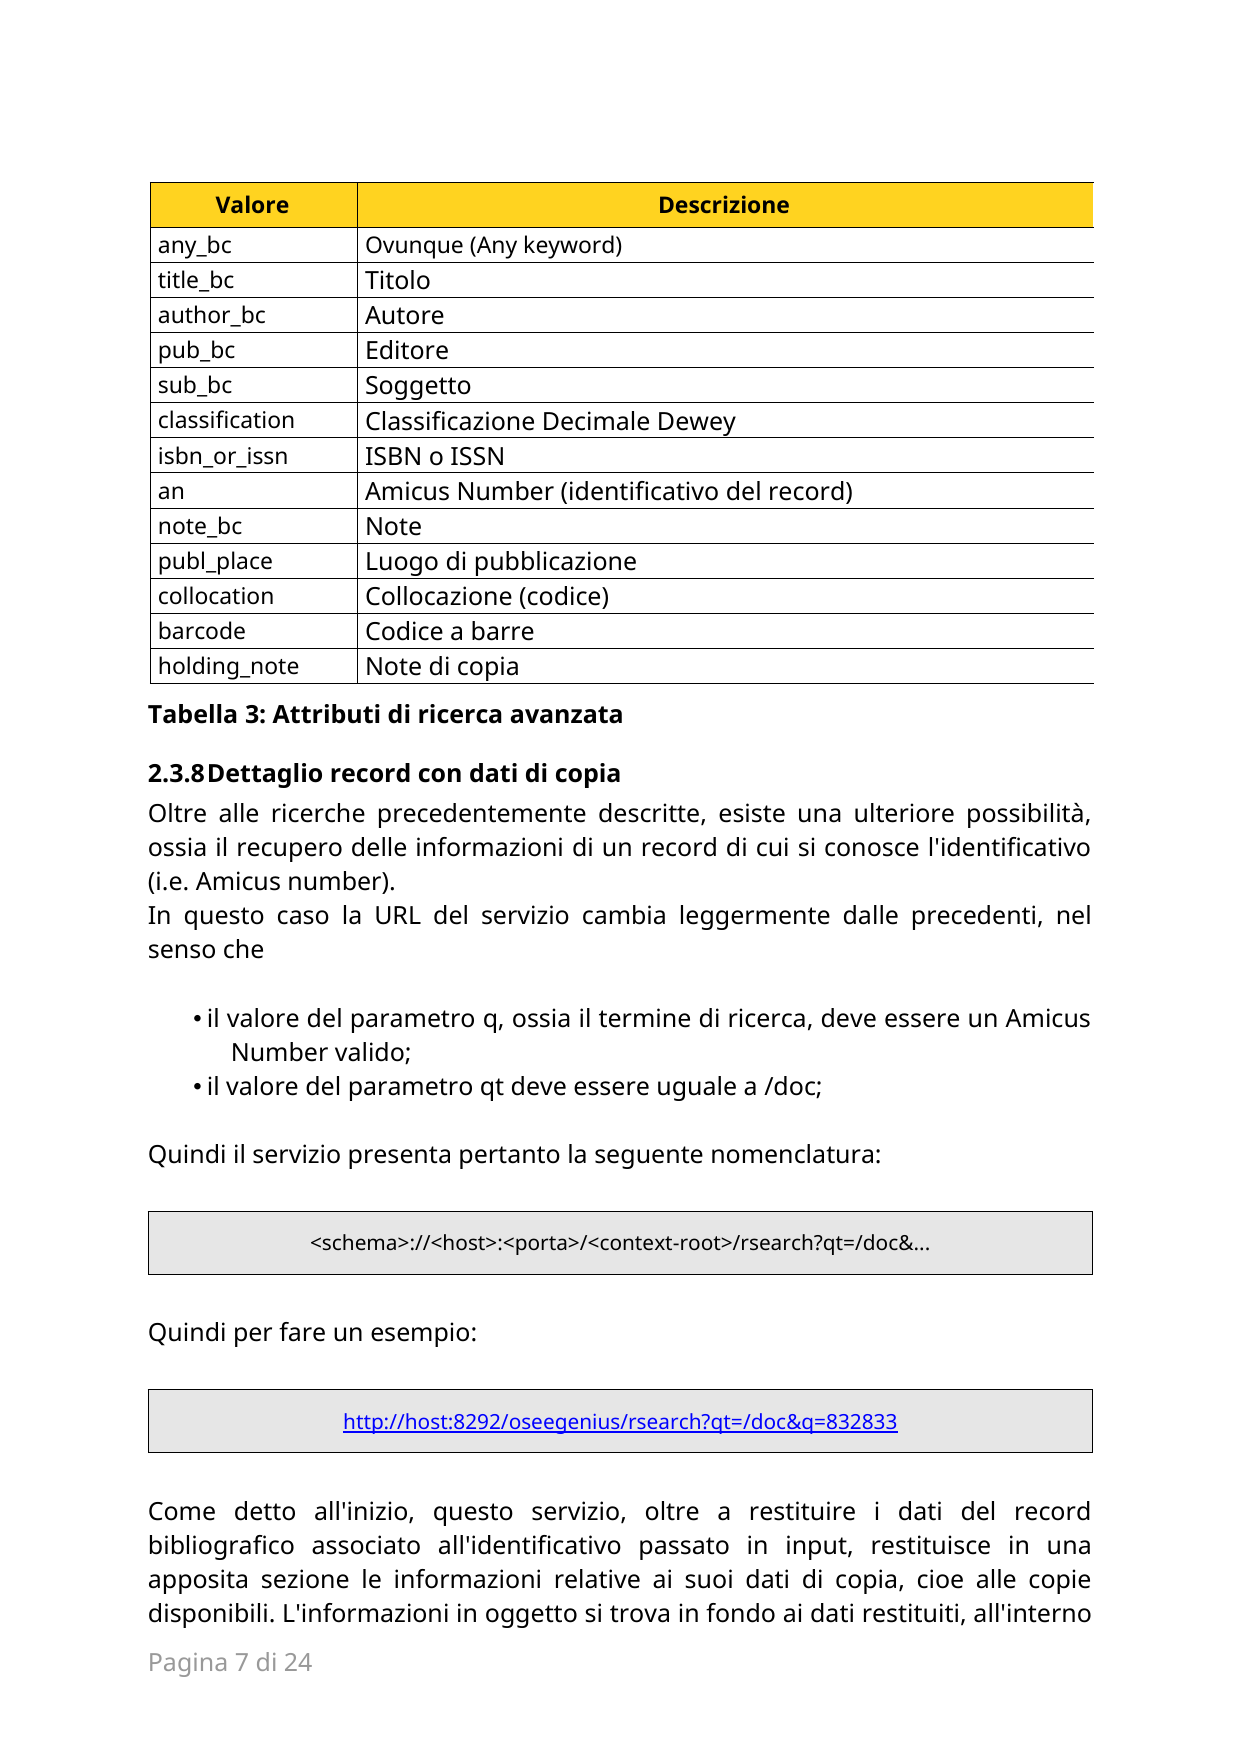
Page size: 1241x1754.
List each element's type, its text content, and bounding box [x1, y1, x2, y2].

list il valore del parametro qt deve essere uguale a /doc; [193, 1068, 1093, 1102]
table_cell Autore [358, 298, 1093, 332]
table_cell an [151, 473, 357, 507]
table_header Descrizione [358, 183, 1093, 227]
table_cell Luogo di pubblicazione [358, 544, 1093, 578]
table_cell Note [358, 509, 1093, 542]
table_cell Amicus Number (identificativo del record) [358, 473, 1093, 507]
table_cell author_bc [151, 298, 357, 332]
text Tabella 3: Attributi di ricerca avanzata [148, 696, 1093, 731]
table_cell collocation [151, 579, 357, 613]
table_cell barcode [151, 614, 357, 648]
table_cell classification [151, 403, 357, 437]
text <schema>://<host>:<porta>/<context-root>/rsearch?qt=/doc&... [149, 1212, 1092, 1274]
text Quindi per fare un esempio: [148, 1315, 1093, 1349]
table_cell ISBN o ISSN [358, 438, 1093, 472]
table_cell Note di copia [358, 649, 1093, 683]
table_cell Ovunque (Any keyword) [358, 228, 1093, 262]
text Come detto all'inizio, questo servizio, oltre a restituire i dati del record bibliografico associato all'identificativo passato in input, restituisce in una apposita sezione le informazioni relative ai suoi dati di copia, cioe alle copie disponibili. L'informazioni in oggetto si trova in fondo ai dati restituiti, all'interno [148, 1493, 1093, 1630]
table_cell note_bc [151, 509, 357, 542]
table_cell Titolo [358, 263, 1093, 297]
table_cell any_bc [151, 228, 357, 262]
table_cell Codice a barre [358, 614, 1093, 648]
table_cell Collocazione (codice) [358, 579, 1093, 613]
text Quindi il servizio presenta pertanto la seguente nomenclatura: [148, 1136, 1093, 1171]
table_cell Soggetto [358, 368, 1093, 402]
table_cell pub_bc [151, 333, 357, 367]
text Oltre alle ricerche precedentemente descritte, esiste una ulteriore possibilità, ossia il recupero delle informazioni di un record di cui si conosce l'identificativo (i.e. Amicus number). [148, 796, 1093, 898]
subtitle Dettaglio record con dati di copia [148, 756, 1093, 789]
table_cell isbn_or_issn [151, 438, 357, 472]
table_cell publ_place [151, 544, 357, 578]
list il valore del parametro q, ossia il termine di ricerca, deve essere un Amicus Number valido; [193, 1000, 1093, 1068]
table_cell holding_note [151, 649, 357, 683]
table_cell sub_bc [151, 368, 357, 402]
table_cell title_bc [151, 263, 357, 297]
text http://host:8292/oseegenius/rsearch?qt=/doc&q=832833 [149, 1390, 1092, 1452]
table_cell Editore [358, 333, 1093, 367]
table_header Valore [151, 183, 357, 227]
text In questo caso la URL del servizio cambia leggermente dalle precedenti, nel senso che [148, 898, 1093, 966]
table_cell Classificazione Decimale Dewey [358, 403, 1093, 437]
